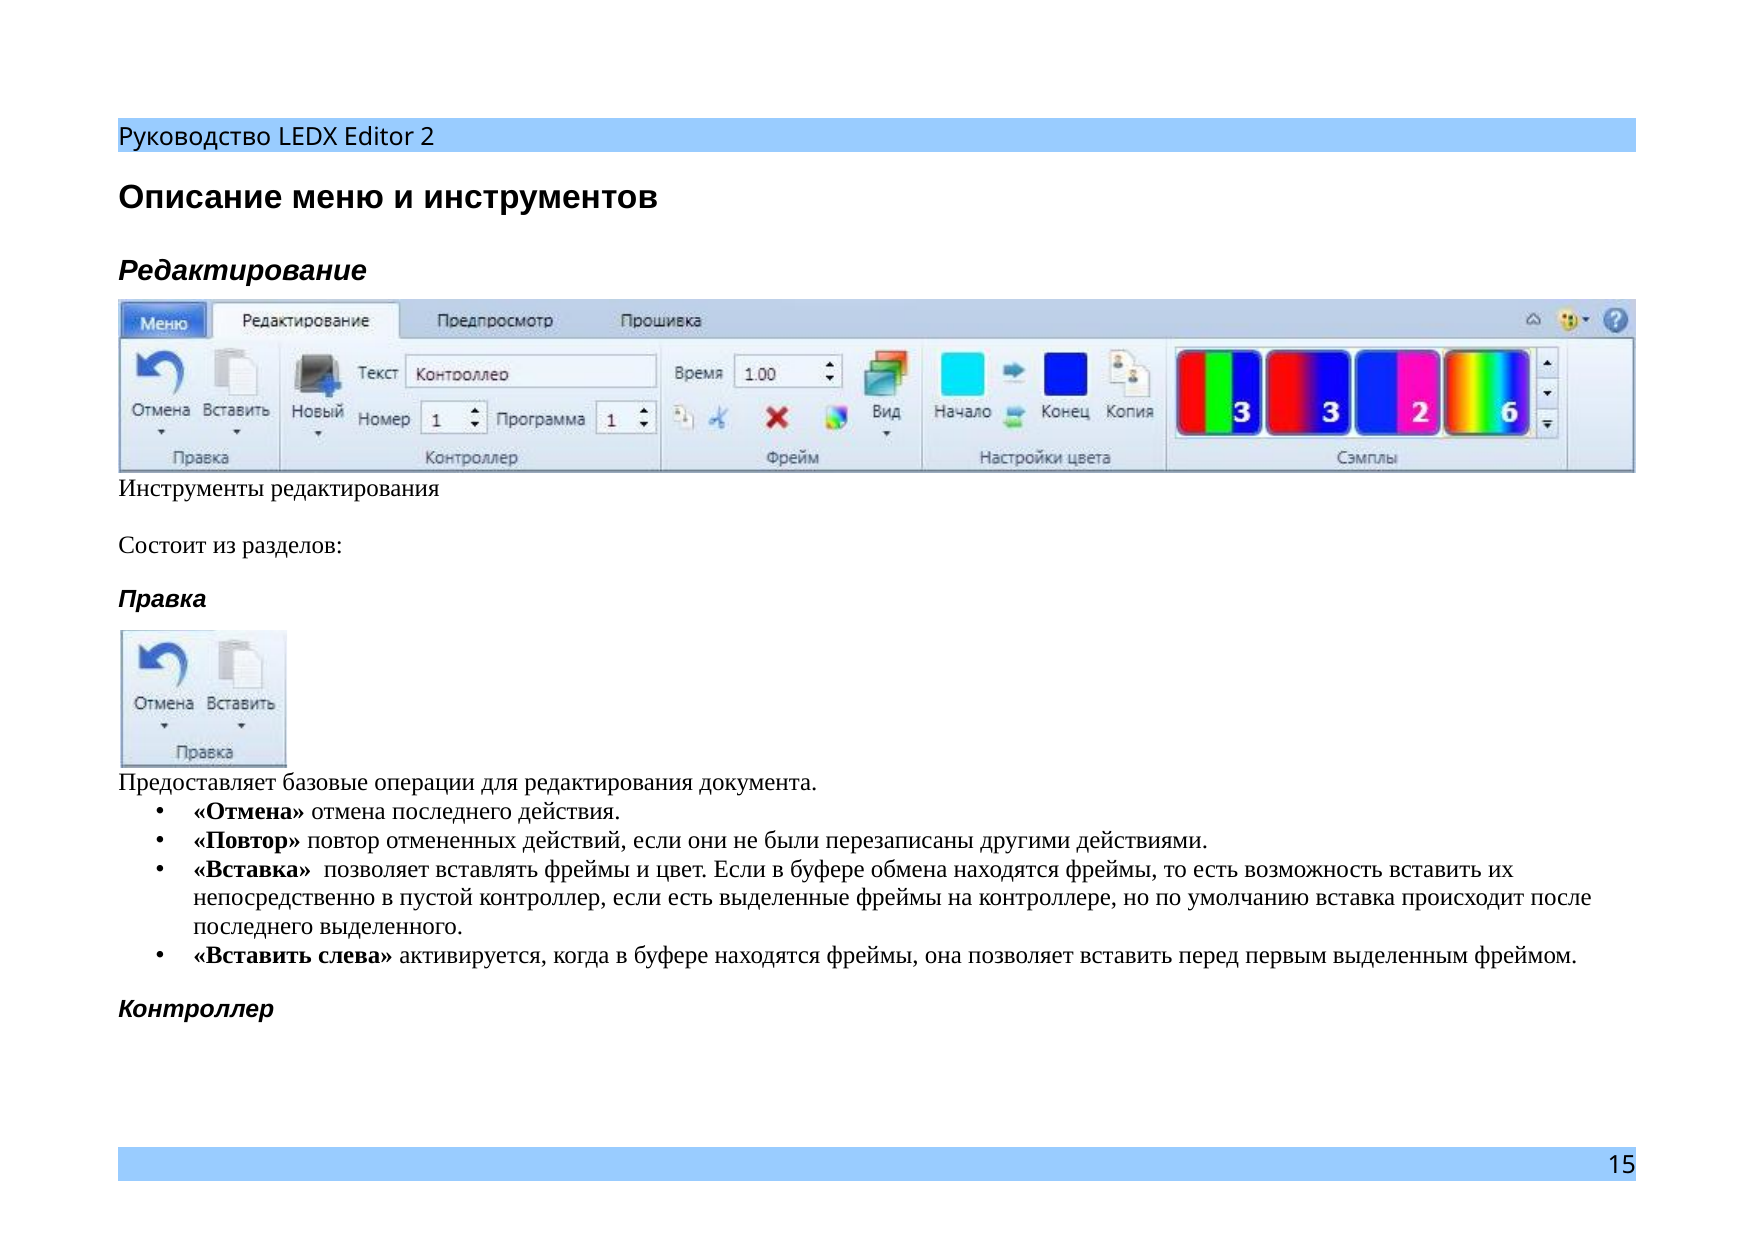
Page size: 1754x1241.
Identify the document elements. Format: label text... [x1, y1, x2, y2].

list «Вставить слева» активируется, когда в буфере находятся фреймы, она позволяет вставить перед первым выделенным фреймом. [156, 940, 1636, 969]
list «Повтор» повтор отмененных действий, если они не были перезаписаны другими действиями. [156, 825, 1636, 854]
list «Отмена» отмена последнего действия. [156, 796, 1636, 825]
subtitle Контроллер [118, 994, 1636, 1022]
picture [120, 630, 288, 768]
text Инструменты редактирования [118, 473, 1636, 502]
subtitle Редактирование [118, 253, 1636, 287]
text Состоит из разделов: [118, 530, 1636, 559]
list «Вставка» позволяет вставлять фреймы и цвет. Если в буфере обмена находятся фреймы, то есть возможность вставить их непосредственно в пустой контроллер, если есть выделенные фреймы на контроллере, но по умолчанию вставка происходит после последнего выделенного. [156, 854, 1636, 940]
subtitle Правка [118, 584, 1636, 613]
subtitle Описание меню и инструментов [118, 177, 1636, 216]
picture [118, 299, 1636, 473]
text Предоставляет базовые операции для редактирования документа. [118, 625, 1636, 796]
